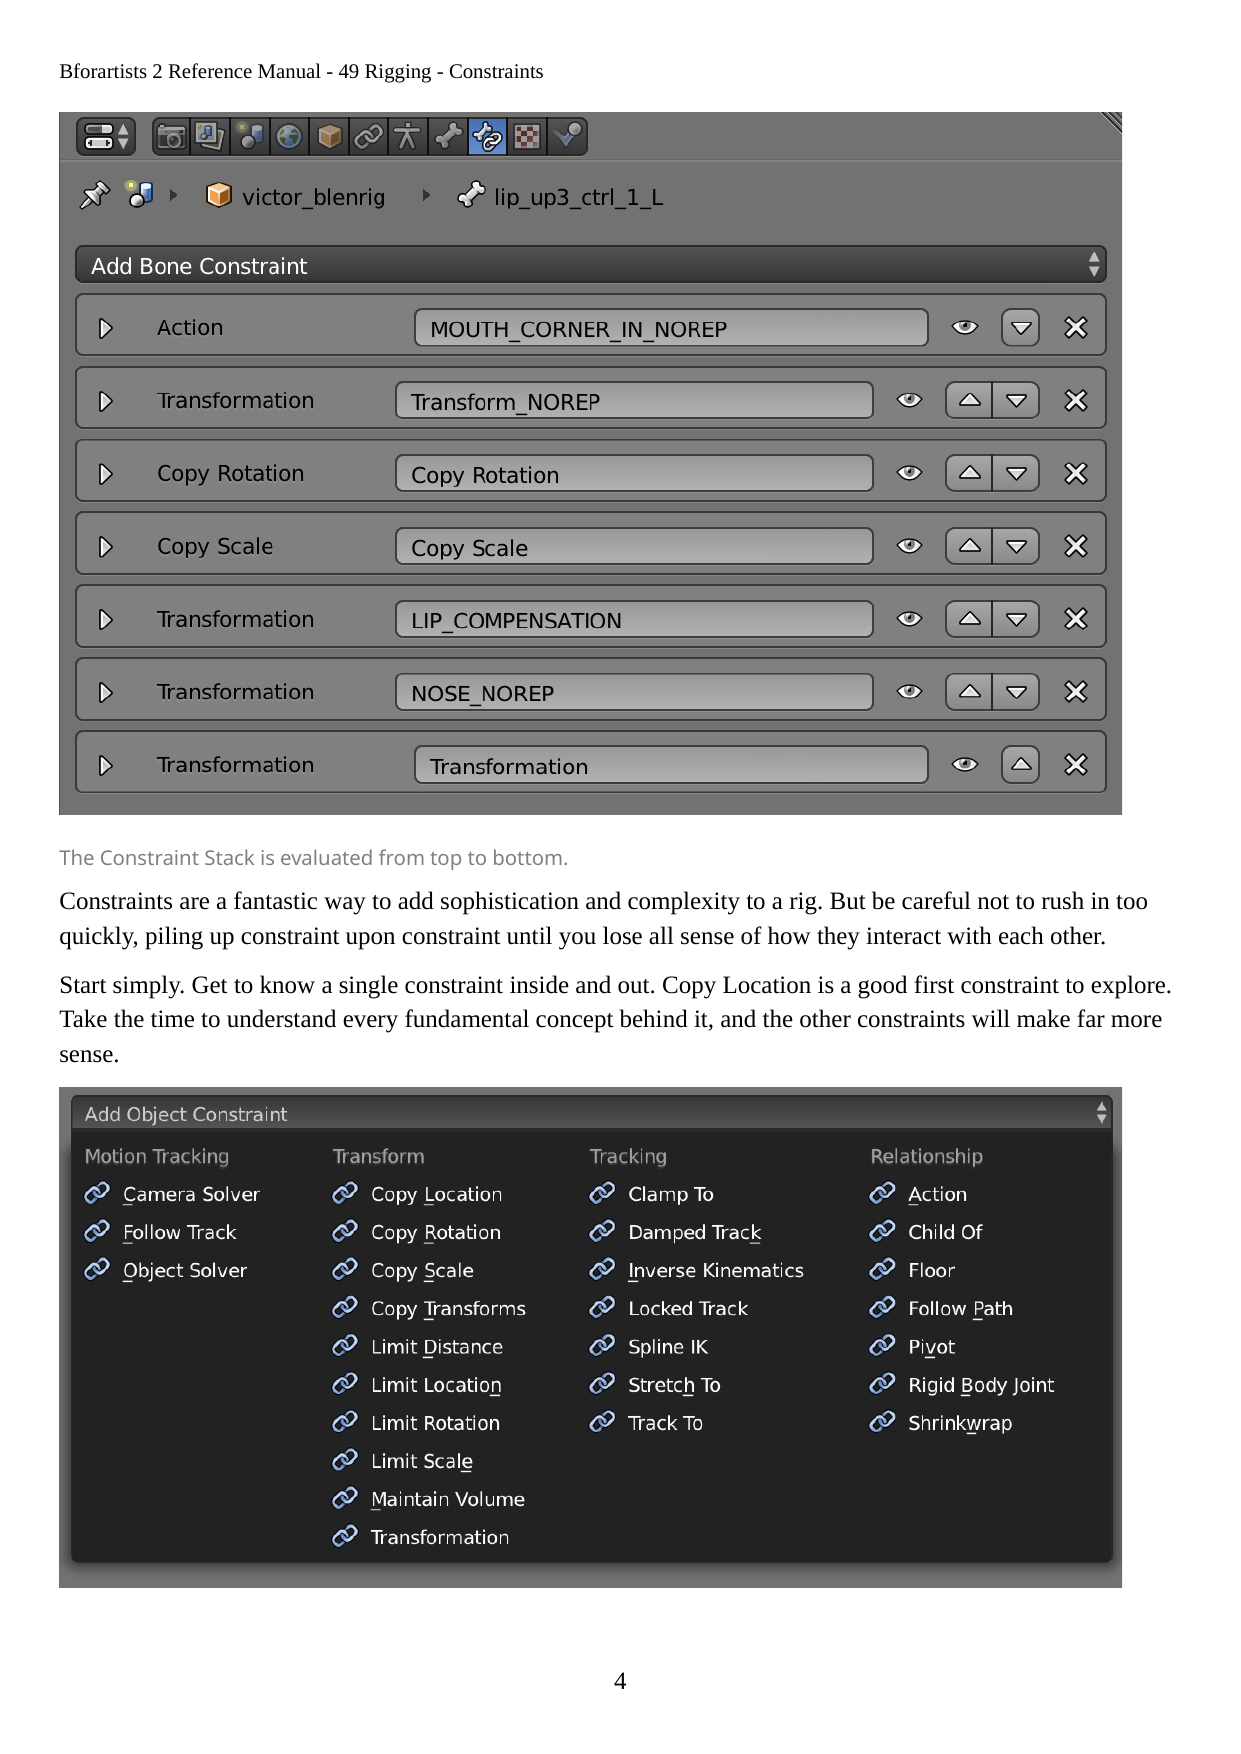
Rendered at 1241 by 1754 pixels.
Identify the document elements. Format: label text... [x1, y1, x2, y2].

picture [59, 112, 1123, 815]
text The Constraint Stack is evaluated from top to bottom. [59, 841, 1181, 872]
text Start simply. Get to know a single constraint inside and out. Copy Location is a good first constraint to explore. Take the time to understand every fundamental concept behind it, and the other constraints will make far more sense. [59, 970, 1181, 1068]
picture [59, 1087, 1123, 1588]
text Constraints are a fantastic way to add sophistication and complexity to a rig. But be careful not to rush in too quickly, piling up constraint upon constraint until you lose all sense of how they interact with each other. [59, 886, 1181, 949]
